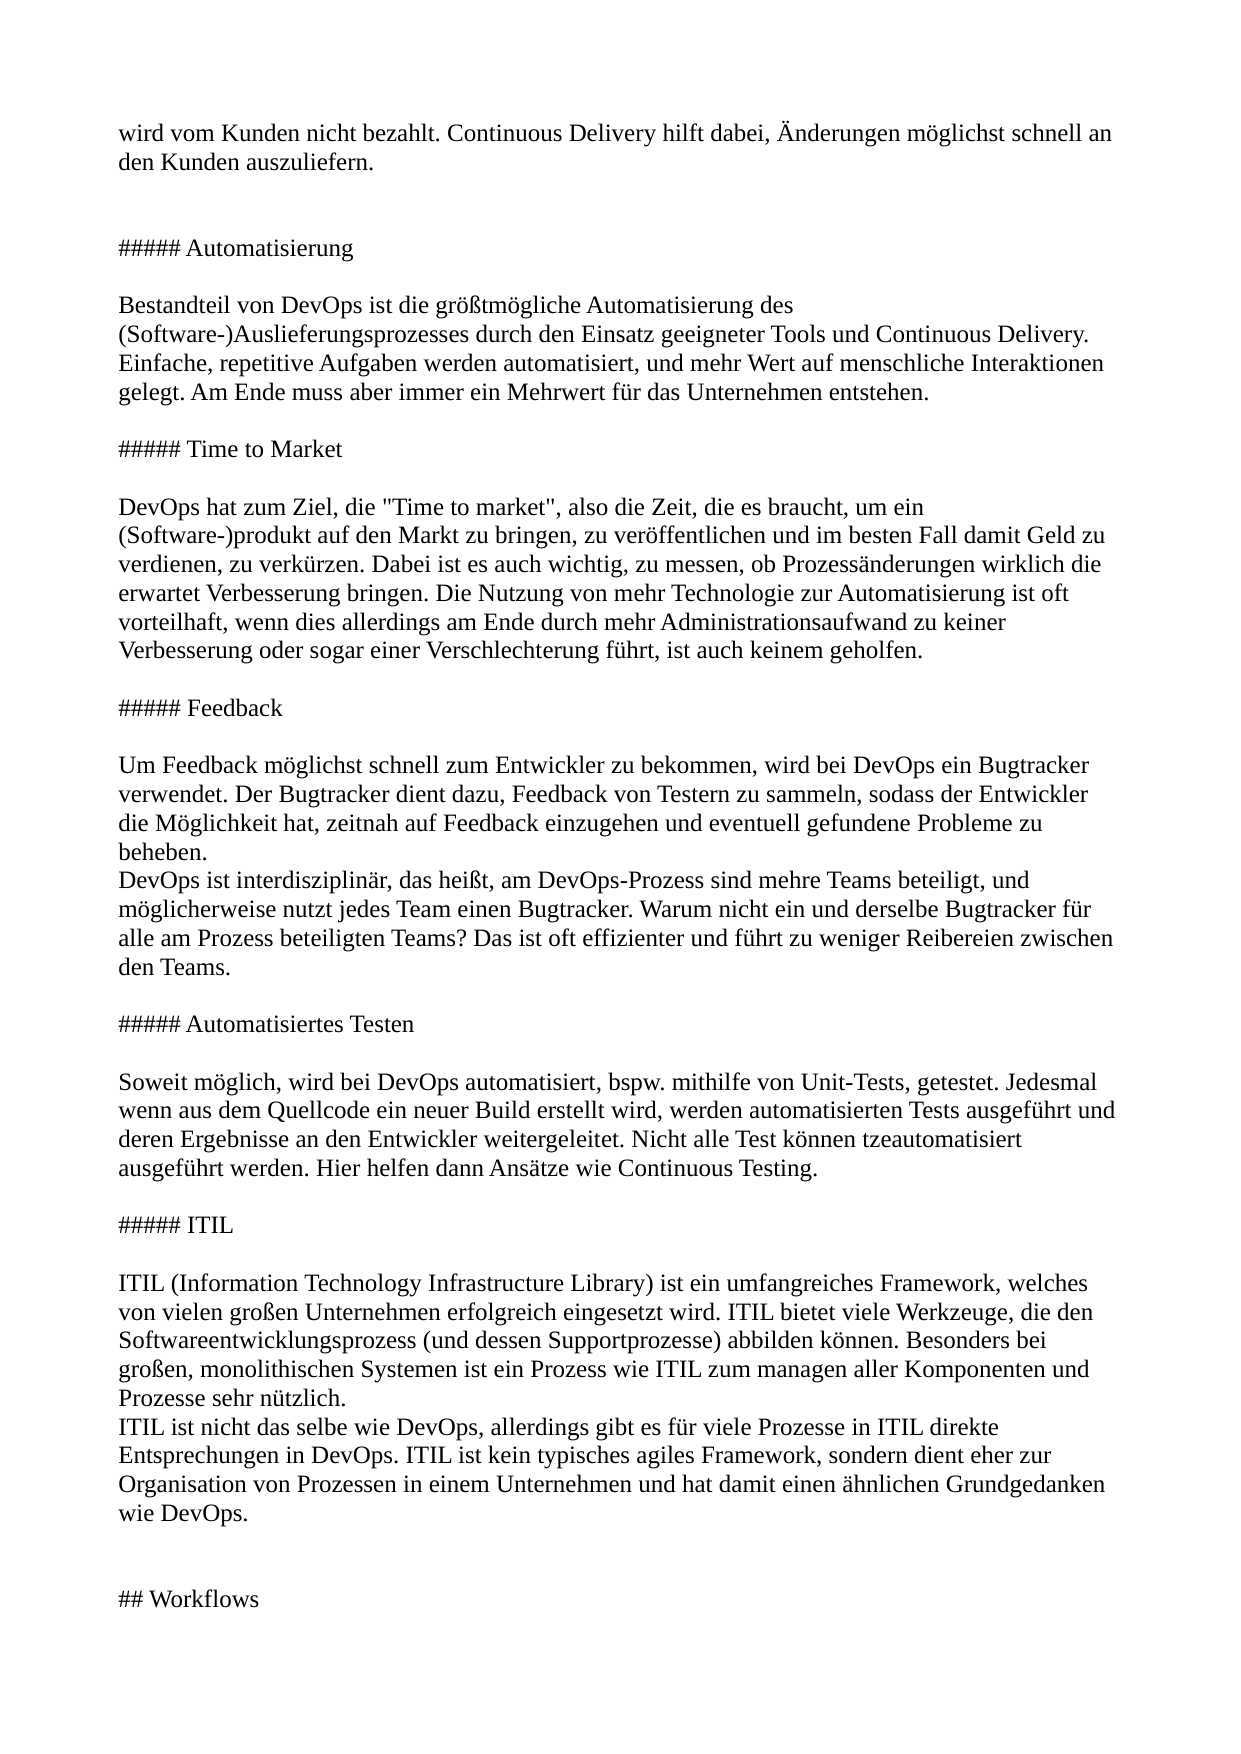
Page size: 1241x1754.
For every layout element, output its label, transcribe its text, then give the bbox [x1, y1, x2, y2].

text DevOps ist interdisziplinär, das heißt, am DevOps-Prozess sind mehre Teams beteiligt, und möglicherweise nutzt jedes Team einen Bugtracker. Warum nicht ein und derselbe Bugtracker für alle am Prozess beteiligten Teams? Das ist oft effizienter und führt zu weniger Reibereien zwischen den Teams. [118, 866, 1122, 981]
text ITIL (Information Technology Infrastructure Library) ist ein umfangreiches Framework, welches von vielen großen Unternehmen erfolgreich eingesetzt wird. ITIL bietet viele Werkzeuge, die den Softwareentwicklungsprozess (und dessen Supportprozesse) abbilden können. Besonders bei großen, monolithischen Systemen ist ein Prozess wie ITIL zum managen aller Komponenten und Prozesse sehr nützlich. [118, 1268, 1122, 1412]
text wird vom Kunden nicht bezahlt. Continuous Delivery hilft dabei, Änderungen möglichst schnell an den Kunden auszuliefern. [118, 118, 1122, 176]
text ##### Automatisiertes Testen [118, 1009, 1122, 1038]
text ##### Time to Market [118, 434, 1122, 463]
text DevOps hat zum Ziel, die "Time to market", also die Zeit, die es braucht, um ein (Software-)produkt auf den Markt zu bringen, zu veröffentlichen und im besten Fall damit Geld zu verdienen, zu verkürzen. Dabei ist es auch wichtig, zu messen, ob Prozessänderungen wirklich die erwartet Verbesserung bringen. Die Nutzung von mehr Technologie zur Automatisierung ist oft vorteilhaft, wenn dies allerdings am Ende durch mehr Administrationsaufwand zu keiner Verbesserung oder sogar einer Verschlechterung führt, ist auch keinem geholfen. [118, 492, 1122, 664]
text ##### Automatisierung [118, 233, 1122, 262]
text Bestandteil von DevOps ist die größtmögliche Automatisierung des (Software-)Auslieferungsprozesses durch den Einsatz geeigneter Tools und Continuous Delivery. Einfache, repetitive Aufgaben werden automatisiert, und mehr Wert auf menschliche Interaktionen gelegt. Am Ende muss aber immer ein Mehrwert für das Unternehmen entstehen. [118, 291, 1122, 406]
text ## Workflows [118, 1584, 1122, 1613]
text ITIL ist nicht das selbe wie DevOps, allerdings gibt es für viele Prozesse in ITIL direkte Entsprechungen in DevOps. ITIL ist kein typisches agiles Framework, sondern dient eher zur Organisation von Prozessen in einem Unternehmen und hat damit einen ähnlichen Grundgedanken wie DevOps. [118, 1412, 1122, 1527]
text Um Feedback möglichst schnell zum Entwickler zu bekommen, wird bei DevOps ein Bugtracker verwendet. Der Bugtracker dient dazu, Feedback von Testern zu sammeln, sodass der Entwickler die Möglichkeit hat, zeitnah auf Feedback einzugehen und eventuell gefundene Probleme zu beheben. [118, 751, 1122, 866]
text Soweit möglich, wird bei DevOps automatisiert, bspw. mithilfe von Unit-Tests, getestet. Jedesmal wenn aus dem Quellcode ein neuer Build erstellt wird, werden automatisierten Tests ausgeführt und deren Ergebnisse an den Entwickler weitergeleitet. Nicht alle Test können tzeautomatisiert ausgeführt werden. Hier helfen dann Ansätze wie Continuous Testing. [118, 1067, 1122, 1182]
text ##### ITIL [118, 1211, 1122, 1239]
text ##### Feedback [118, 693, 1122, 722]
